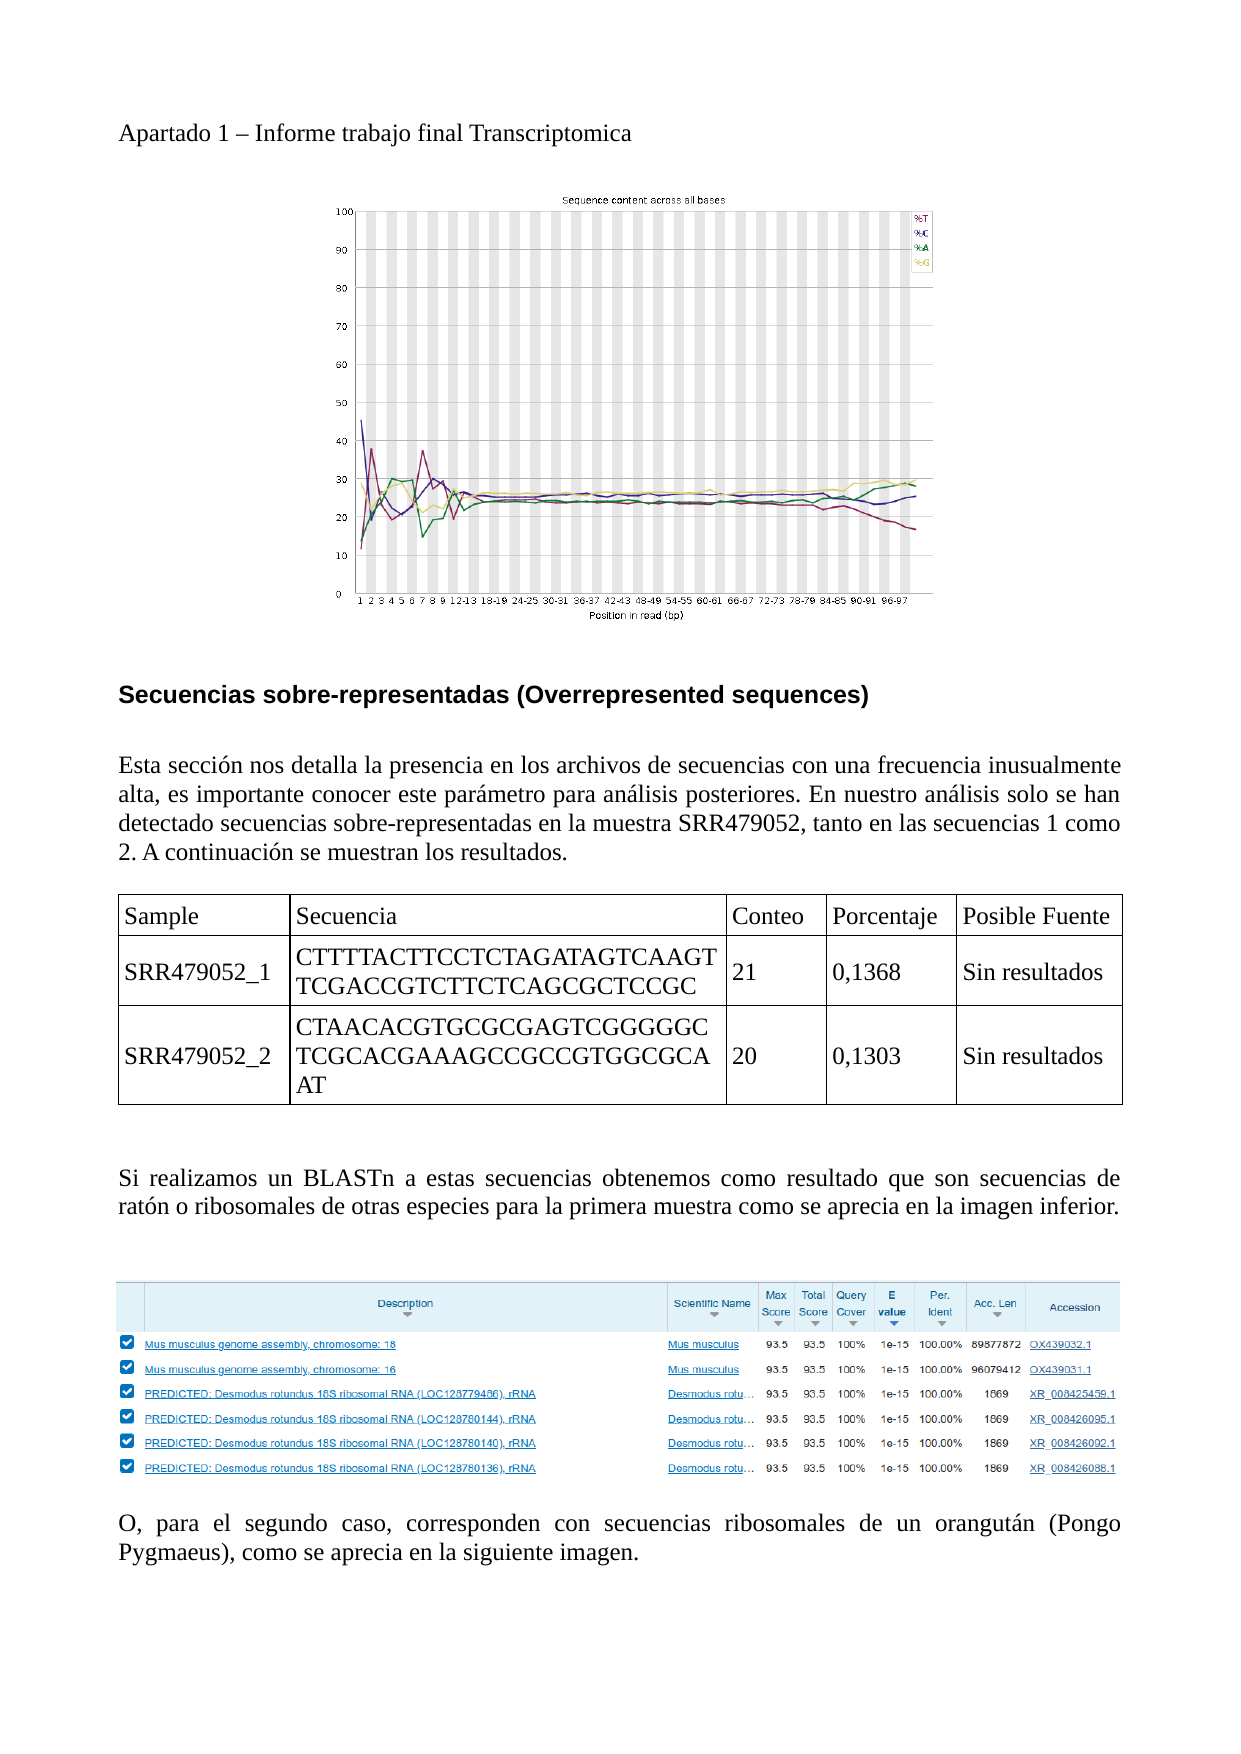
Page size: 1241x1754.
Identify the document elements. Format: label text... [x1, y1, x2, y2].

table_cell 20 [727, 1006, 826, 1104]
picture [334, 181, 939, 622]
text Esta sección nos detalla la presencia en los archivos de secuencias con una frecuencia inusualmente alta, es importante conocer este parámetro para análisis posteriores. En nuestro análisis solo se han detectado secuencias sobre-representadas en la muestra SRR479052, tanto en las secuencias 1 como 2. A continuación se muestran los resultados. [118, 750, 1122, 865]
picture [116, 1280, 1121, 1480]
table_header Porcentaje [827, 895, 956, 935]
table_cell Sin resultados [957, 936, 1122, 1005]
table_header Conteo [727, 895, 826, 935]
text O, para el segundo caso, corresponden con secuencias ribosomales de un orangután (Pongo Pygmaeus), como se aprecia en la siguiente imagen. [118, 1508, 1122, 1566]
table_header Posible Fuente [957, 895, 1122, 935]
table_cell Sin resultados [957, 1006, 1122, 1104]
table_cell SRR479052_1 [119, 936, 289, 1005]
table_cell CTTTTACTTCCTCTAGATAGTCAAGTTCGACCGTCTTCTCAGCGCTCCGC [291, 936, 726, 1005]
text Si realizamos un BLASTn a estas secuencias obtenemos como resultado que son secuencias de ratón o ribosomales de otras especies para la primera muestra como se aprecia en la imagen inferior. [118, 1163, 1122, 1220]
table_cell 21 [727, 936, 826, 1005]
table_header Sample [119, 895, 289, 935]
table_cell 0,1303 [827, 1006, 956, 1104]
table_cell SRR479052_2 [119, 1006, 289, 1104]
subtitle Secuencias sobre-representadas (Overrepresented sequences) [118, 680, 1122, 709]
table_cell CTAACACGTGCGCGAGTCGGGGGCTCGCACGAAAGCCGCCGTGGCGCAAT [291, 1006, 726, 1104]
table_cell 0,1368 [827, 936, 956, 1005]
table_header Secuencia [291, 895, 726, 935]
